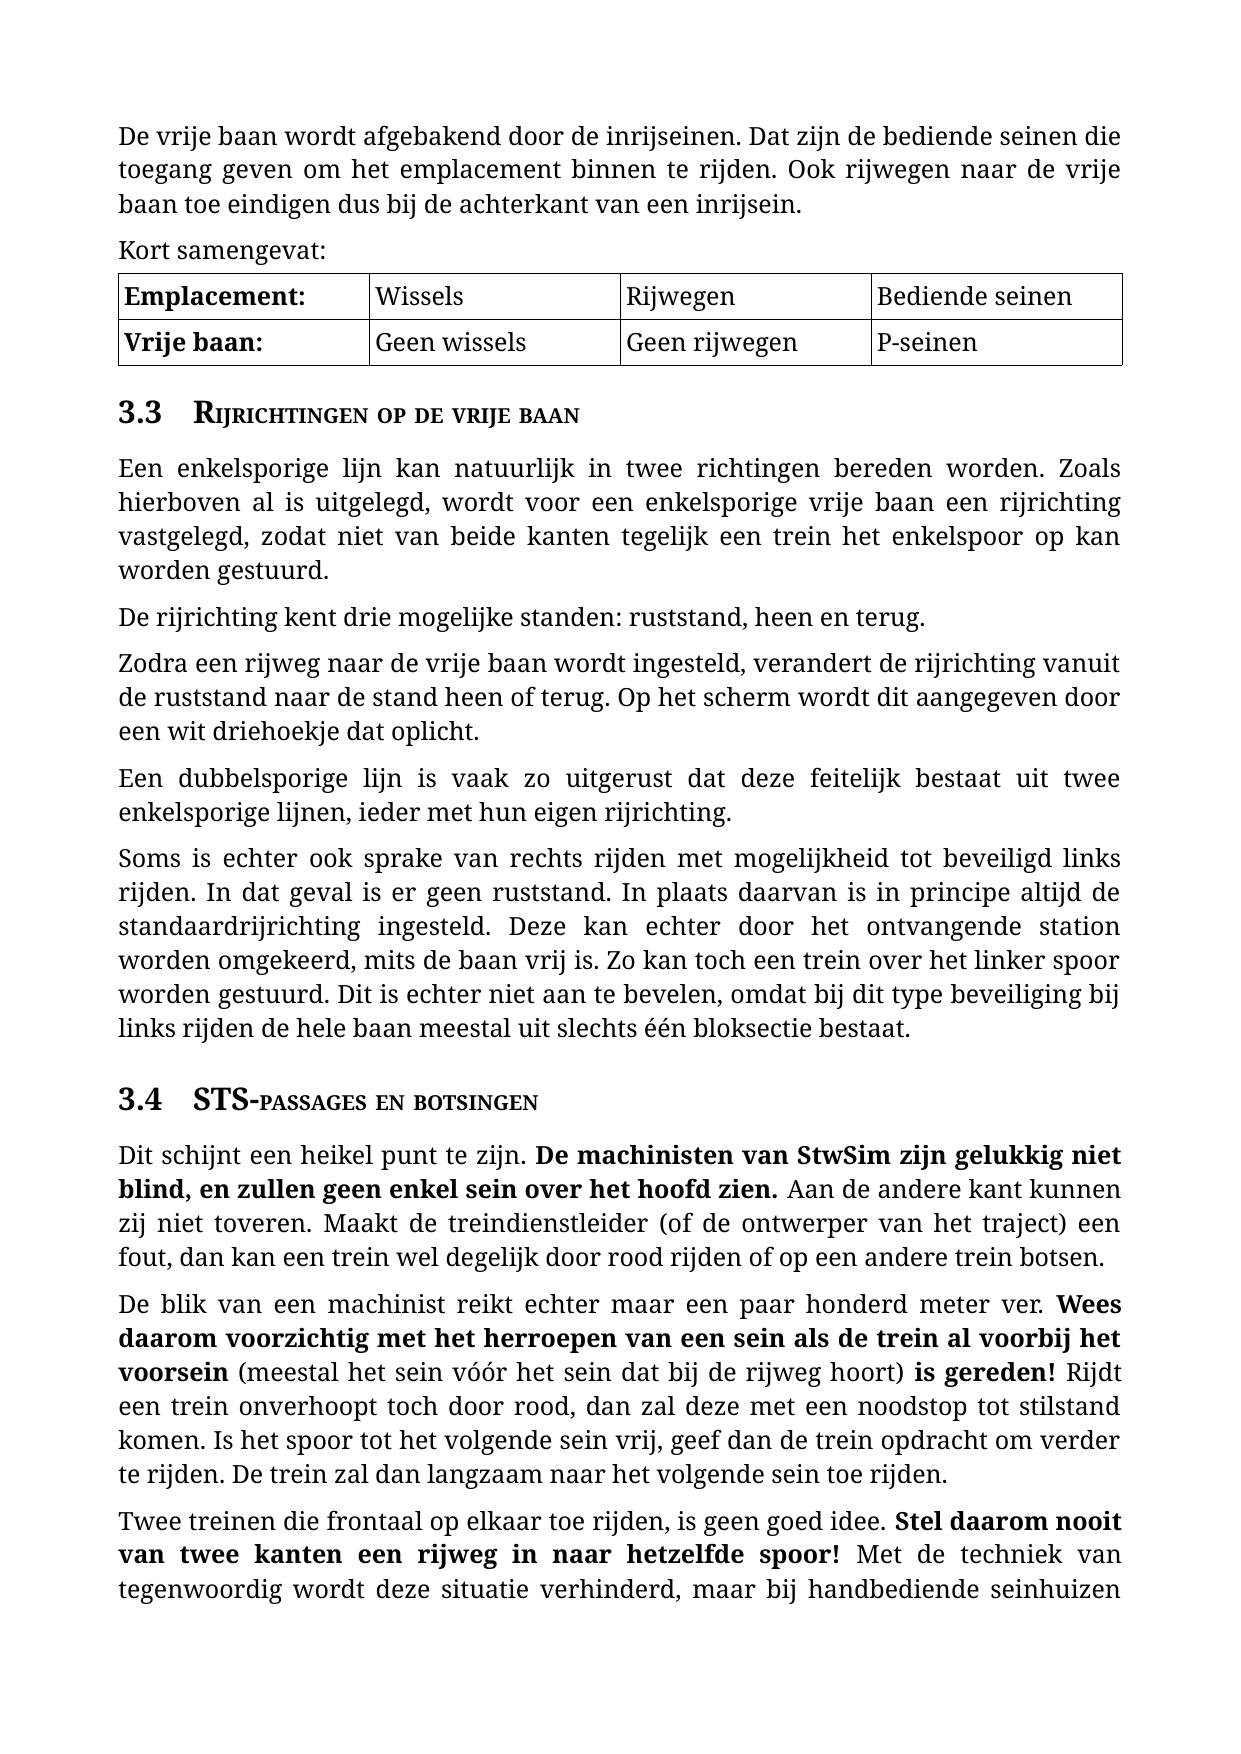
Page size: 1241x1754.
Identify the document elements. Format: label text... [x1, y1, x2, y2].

text Kort samengevat: [118, 233, 1122, 267]
table_header Rijwegen [621, 274, 871, 319]
table_cell Geen wissels [370, 320, 620, 364]
text De vrije baan wordt afgebakend door de inrijseinen. Dat zijn de bediende seinen die toegang geven om het emplacement binnen te rijden. Ook rijwegen naar de vrije baan toe eindigen dus bij de achterkant van een inrijsein. [118, 118, 1122, 220]
text De blik van een machinist reikt echter maar een paar honderd meter ver. Wees daarom voorzichtig met het herroepen van een sein als de trein al voorbij het voorsein (meestal het sein vóór het sein dat bij de rijweg hoort) is gereden! Rijdt een trein onverhoopt toch door rood, dan zal deze met een noodstop tot stilstand komen. Is het spoor tot het volgende sein vrij, geef dan de trein opdracht om verder te rijden. De trein zal dan langzaam naar het volgende sein toe rijden. [118, 1286, 1122, 1491]
text Soms is echter ook sprake van rechts rijden met mogelijkheid tot beveiligd links rijden. In dat geval is er geen ruststand. In plaats daarvan is in principe altijd de standaardrijrichting ingesteld. Deze kan echter door het ontvangende station worden omgekeerd, mits de baan vrij is. Zo kan toch een trein over het linker spoor worden gestuurd. Dit is echter niet aan te bevelen, omdat bij dit type beveiliging bij links rijden de hele baan meestal uit slechts één bloksectie bestaat. [118, 841, 1122, 1045]
table_header Bediende seinen [872, 274, 1122, 319]
table_cell Vrije baan: [119, 320, 369, 364]
table_header Emplacement: [119, 274, 369, 319]
text Zodra een rijweg naar de vrije baan wordt ingesteld, verandert de rijrichting vanuit de ruststand naar de stand heen of terug. Op het scherm wordt dit aangegeven door een wit driehoekje dat oplicht. [118, 646, 1122, 748]
text Dit schijnt een heikel punt te zijn. De machinisten van StwSim zijn gelukkig niet blind, en zullen geen enkel sein over het hoofd zien. Aan de andere kant kunnen zij niet toveren. Maakt de treindienstleider (of de ontwerper van het traject) een fout, dan kan een trein wel degelijk door rood rijden of op een andere trein botsen. [118, 1138, 1122, 1274]
table_cell P-seinen [872, 320, 1122, 364]
subtitle Rijrichtingen op de vrije baan [118, 389, 1122, 432]
table_header Wissels [370, 274, 620, 319]
table_cell Geen rijwegen [621, 320, 871, 364]
subtitle STS-passages en botsingen [118, 1077, 1122, 1119]
text De rijrichting kent drie mogelijke standen: ruststand, heen en terug. [118, 599, 1122, 633]
text Een dubbelsporige lijn is vaak zo uitgerust dat deze feitelijk bestaat uit twee enkelsporige lijnen, ieder met hun eigen rijrichting. [118, 760, 1122, 828]
text Een enkelsporige lijn kan natuurlijk in twee richtingen bereden worden. Zoals hierboven al is uitgelegd, wordt voor een enkelsporige vrije baan een rijrichting vastgelegd, zodat niet van beide kanten tegelijk een trein het enkelspoor op kan worden gestuurd. [118, 451, 1122, 587]
text Twee treinen die frontaal op elkaar toe rijden, is geen goed idee. Stel daarom nooit van twee kanten een rijweg in naar hetzelfde spoor! Met de techniek van tegenwoordig wordt deze situatie verhinderd, maar bij handbediende seinhuizen [118, 1503, 1122, 1605]
